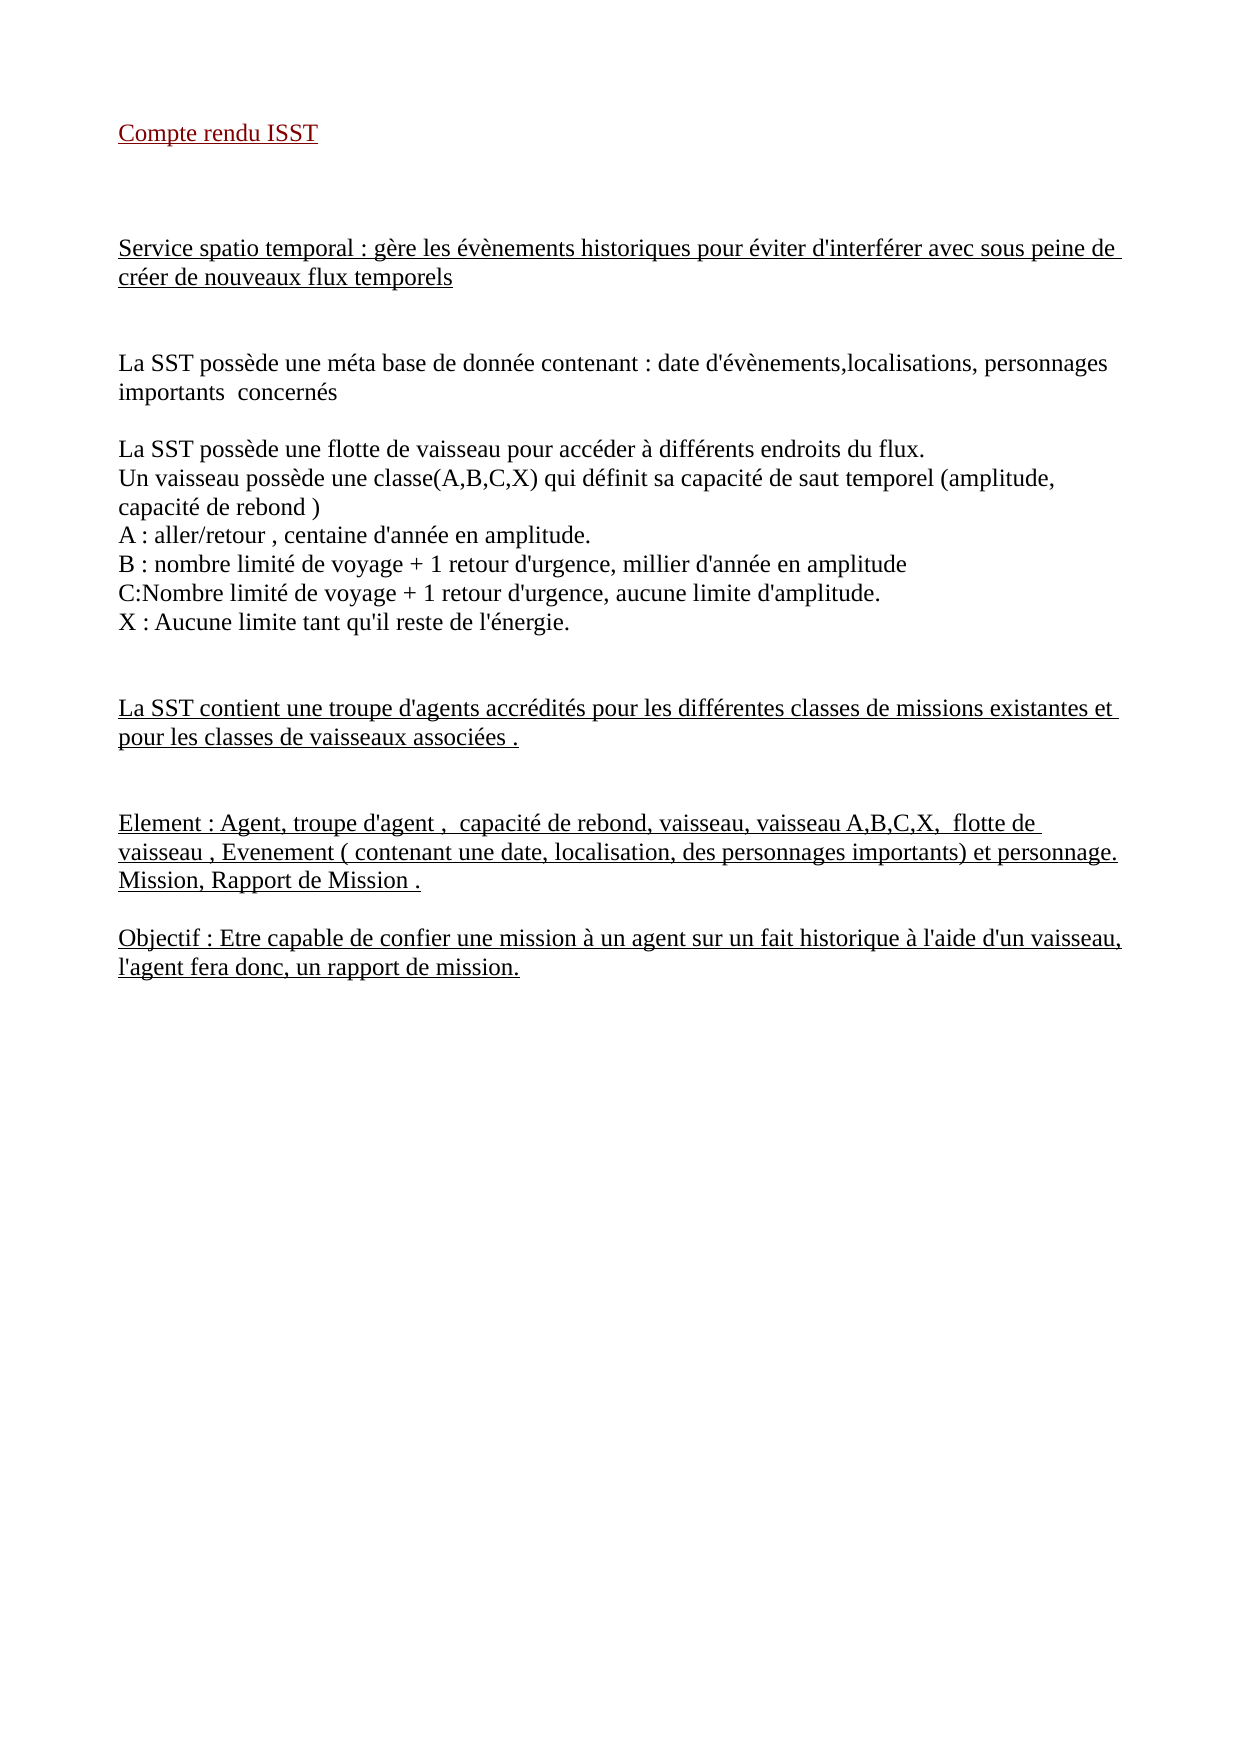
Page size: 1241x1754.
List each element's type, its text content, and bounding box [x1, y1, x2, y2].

text La SST contient une troupe d'agents accrédités pour les différentes classes de missions existantes et pour les classes de vaisseaux associées . [118, 693, 1122, 751]
text La SST possède une méta base de donnée contenant : date d'évènements,localisations, personnages importants concernés [118, 348, 1122, 406]
text Element : Agent, troupe d'agent , capacité de rebond, vaisseau, vaisseau A,B,C,X, flotte de vaisseau , Evenement ( contenant une date, localisation, des personnages importants) et personnage. [118, 808, 1122, 866]
text Mission, Rapport de Mission . [118, 866, 1122, 894]
text Objectif : Etre capable de confier une mission à un agent sur un fait historique à l'aide d'un vaisseau, [118, 923, 1122, 948]
text créer de nouveaux flux temporels [118, 259, 1122, 291]
text Compte rendu ISST [118, 118, 1122, 147]
text l'agent fera donc, un rapport de mission. [118, 949, 1122, 981]
text La SST possède une flotte de vaisseau pour accéder à différents endroits du flux. [118, 434, 1122, 463]
text B : nombre limité de voyage + 1 retour d'urgence, millier d'année en amplitude [118, 549, 1122, 578]
text A : aller/retour , centaine d'année en amplitude. [118, 521, 1122, 549]
text C:Nombre limité de voyage + 1 retour d'urgence, aucune limite d'amplitude. [118, 578, 1122, 607]
text Service spatio temporal : gère les évènements historiques pour éviter d'interférer avec sous peine de [118, 233, 1122, 258]
text X : Aucune limite tant qu'il reste de l'énergie. [118, 607, 1122, 636]
text Un vaisseau possède une classe(A,B,C,X) qui définit sa capacité de saut temporel (amplitude, capacité de rebond ) [118, 463, 1122, 521]
